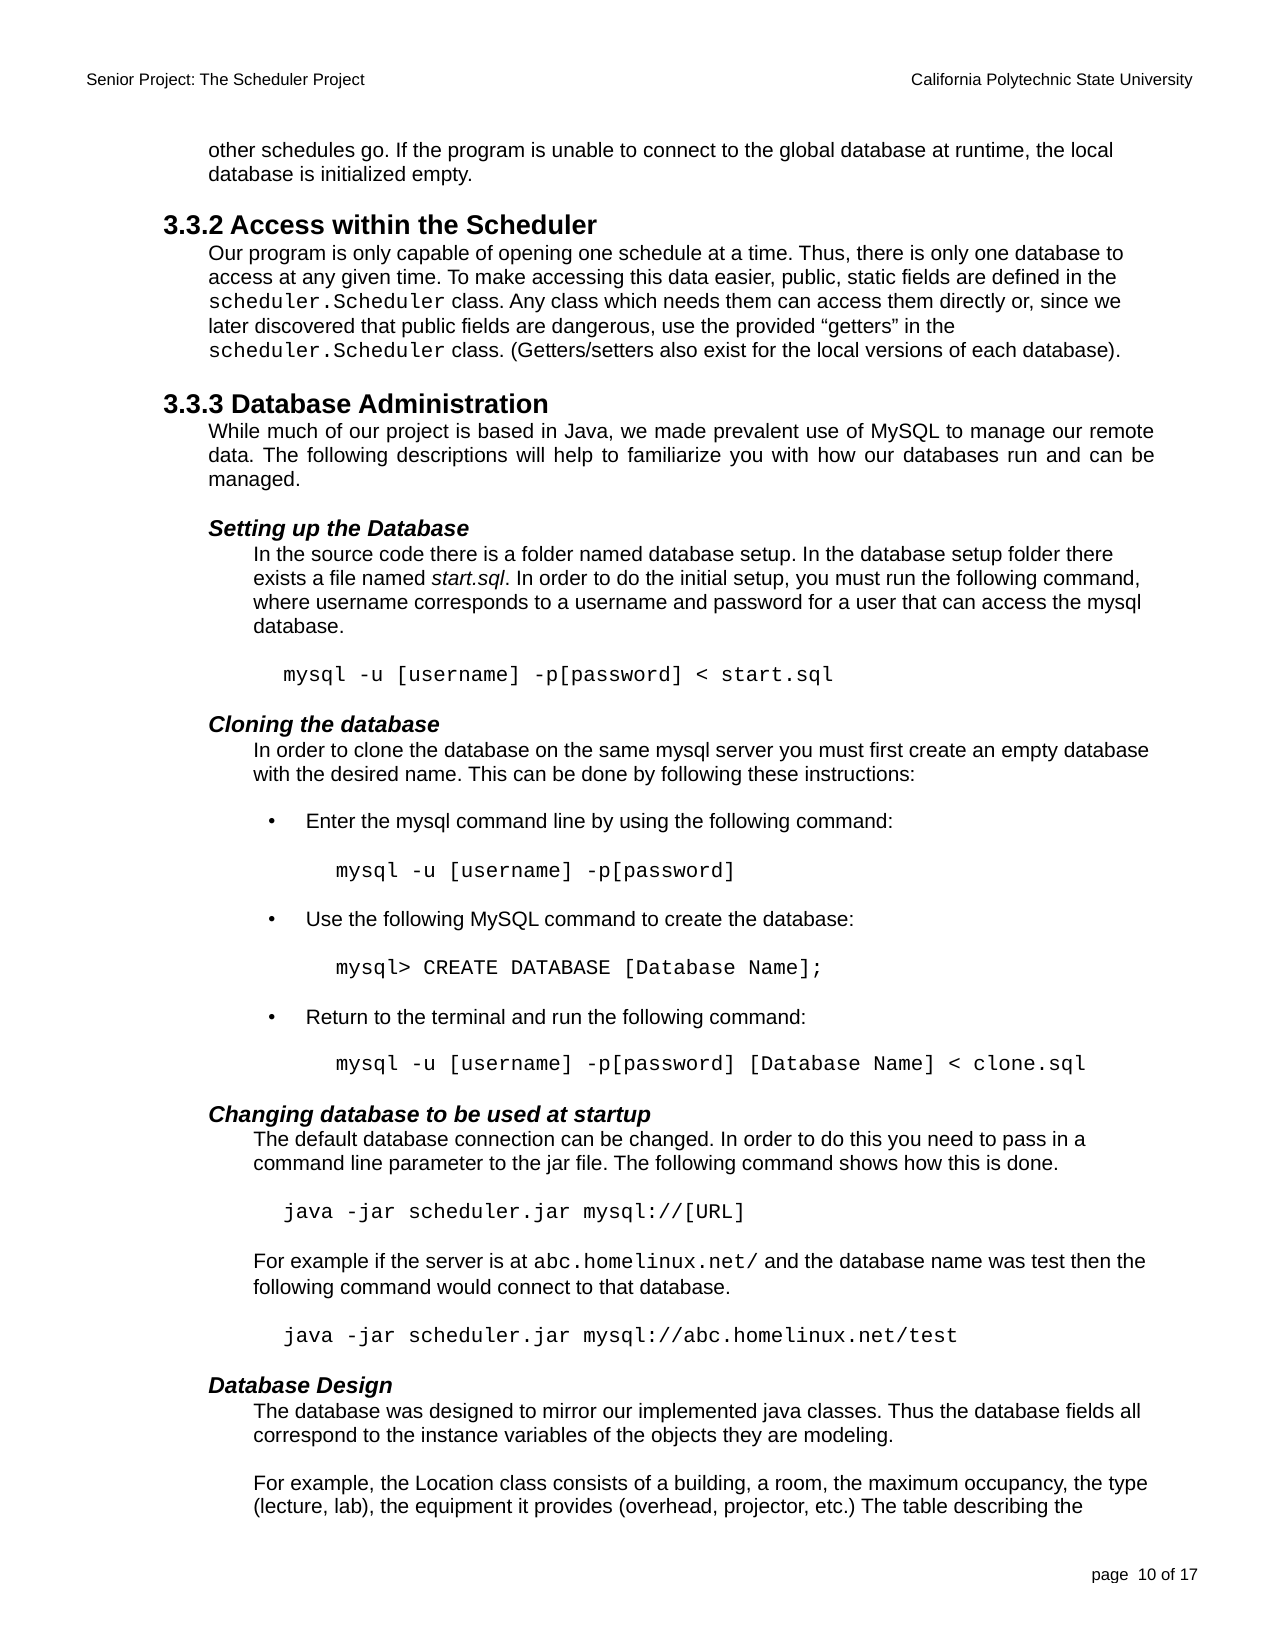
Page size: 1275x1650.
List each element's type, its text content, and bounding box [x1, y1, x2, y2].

subtitle Cloning the database [208, 711, 1157, 737]
subtitle Database Design [208, 1372, 1157, 1398]
text other schedules go. If the program is unable to connect to the global database at runtime, the local database is initialized empty. [208, 137, 1157, 185]
text The default database connection can be changed. In order to do this you need to pass in a command line parameter to the jar file. The following command shows how this is done. [253, 1127, 1157, 1175]
text The database was designed to mirror our implemented java classes. Thus the database fields all correspond to the instance variables of the objects they are modeling. [253, 1398, 1157, 1446]
text In the source code there is a folder named database setup. In the database setup folder there exists a file named start.sql. In order to do the initial setup, you must run the following command, where username corresponds to a username and password for a user that can access the mysql database. [253, 542, 1157, 637]
subtitle 3.3.3 Database Administration [163, 388, 1157, 419]
list Use the following MySQL command to create the database: mysql> CREATE DATABASE [Database Name]; [268, 907, 1157, 1005]
subtitle Changing database to be used at startup [208, 1101, 1157, 1127]
text mysql -u [username] -p[password] < start.sql [253, 661, 1157, 687]
text java -jar scheduler.jar mysql://abc.homelinux.net/test [253, 1322, 1157, 1348]
text java -jar scheduler.jar mysql://[URL] [253, 1199, 1157, 1225]
text For example, the Location class consists of a building, a room, the maximum occupancy, the type (lecture, lab), the equipment it provides (overhead, projector, etc.) The table describing the [253, 1470, 1157, 1518]
text While much of our project is based in Java, we made prevalent use of MySQL to manage our remote data. The following descriptions will help to familiarize you with how our databases run and can be managed. [208, 419, 1157, 491]
text Our program is only capable of opening one schedule at a time. Thus, there is only one database to access at any given time. To make accessing this data easier, public, static fields are defined in the scheduler.Scheduler class. Any class which needs them can access them directly or, since we later discovered that public fields are dangerous, use the provided “getters” in the scheduler.Scheduler class. (Getters/setters also exist for the local versions of each database). [208, 241, 1157, 364]
list Enter the mysql command line by using the following command: mysql -u [username] -p[password] [268, 809, 1157, 907]
text In order to clone the database on the same mysql server you must first create an empty database with the desired name. This can be done by following these instructions: [253, 737, 1157, 785]
list Return to the terminal and run the following command: mysql -u [username] -p[password] [Database Name] < clone.sql [268, 1005, 1157, 1077]
subtitle 3.3.2 Access within the Scheduler [163, 209, 1157, 241]
subtitle Setting up the Database [208, 515, 1157, 542]
text For example if the server is at abc.homelinux.net/ and the database name was test then the following command would connect to that database. [253, 1249, 1157, 1298]
